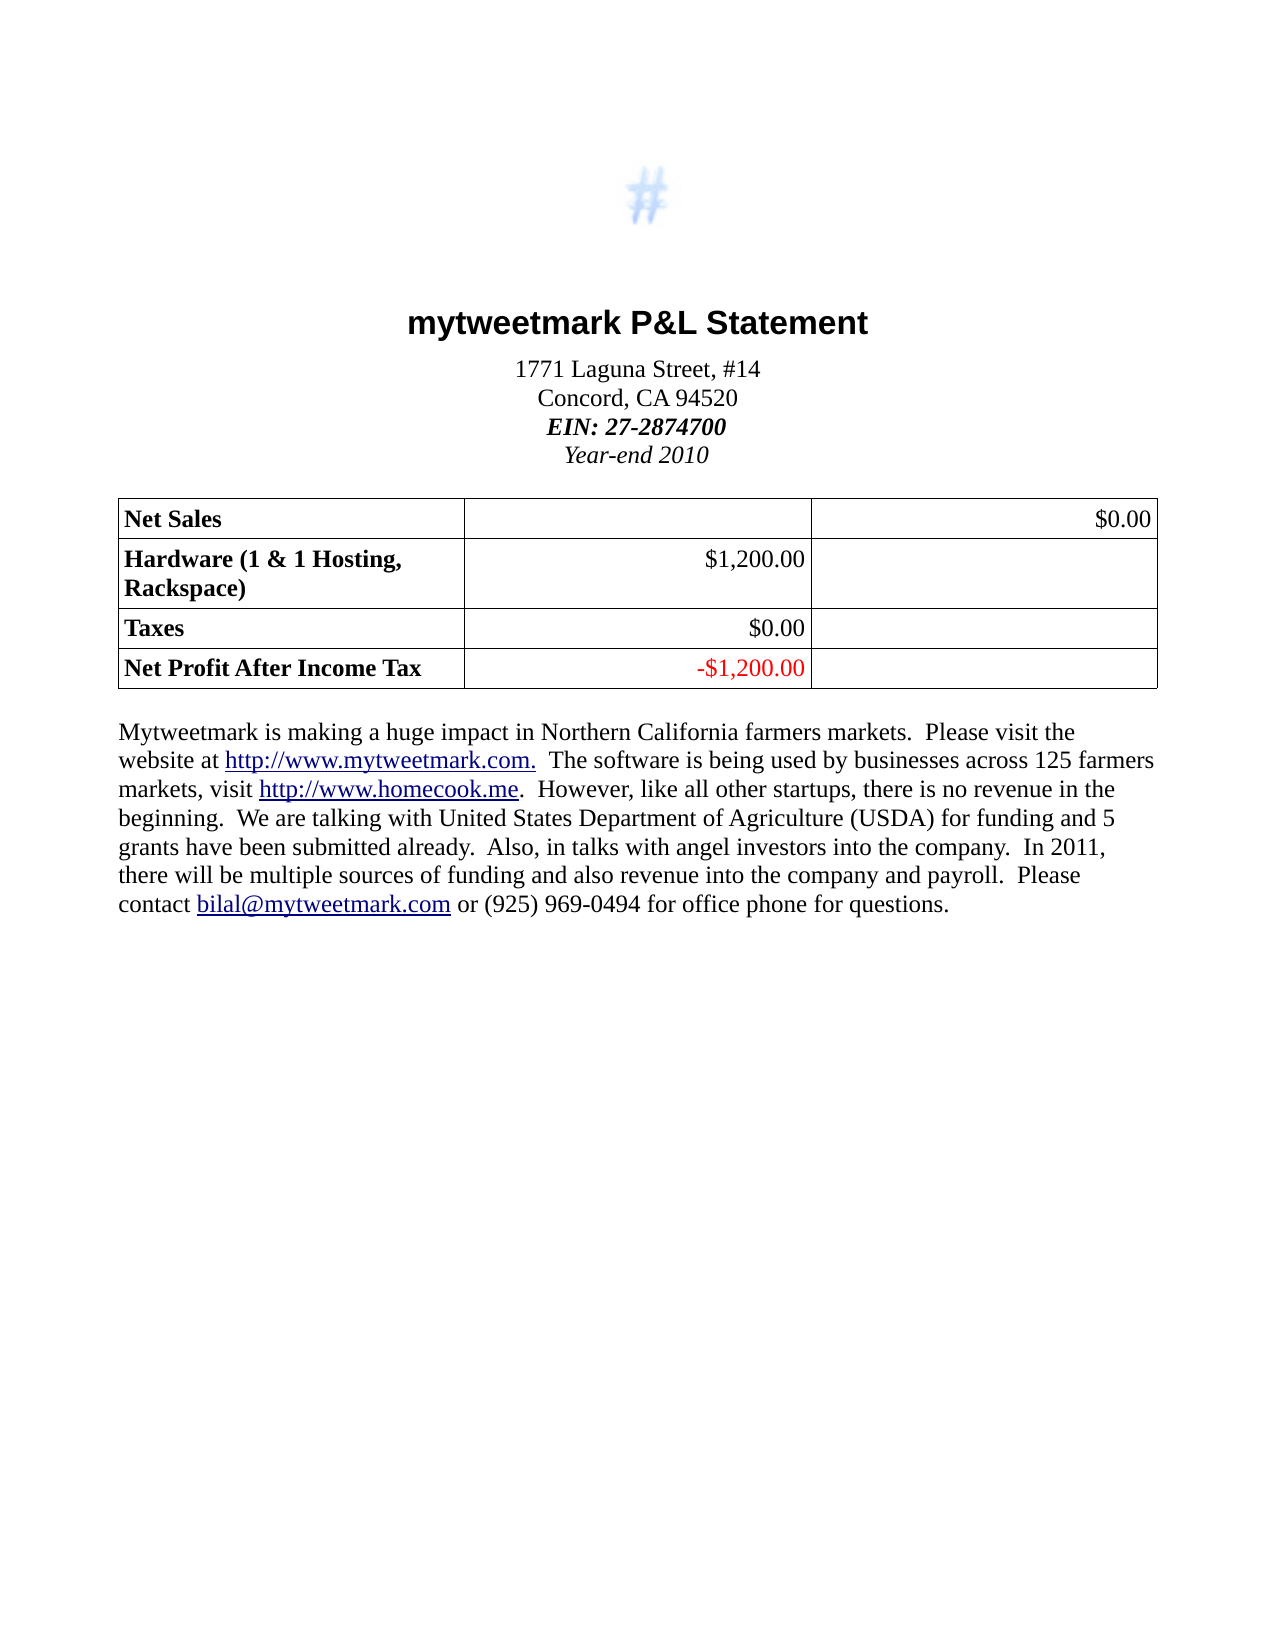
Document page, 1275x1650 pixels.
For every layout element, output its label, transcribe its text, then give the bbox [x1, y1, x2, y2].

table_cell [812, 539, 1157, 607]
text 1771 Laguna Street, #14 [118, 354, 1157, 383]
table_cell Taxes [119, 609, 464, 648]
table_cell [812, 609, 1157, 648]
text Year-end 2010 [118, 441, 1157, 469]
picture [615, 160, 682, 227]
table_cell Net Profit After Income Tax [119, 649, 464, 688]
text Concord, CA 94520 [118, 383, 1157, 412]
table_cell Hardware (1 & 1 Hosting, Rackspace) [119, 539, 464, 607]
table_header $0.00 [812, 499, 1157, 538]
text Mytweetmark is making a huge impact in Northern California farmers markets. Please visit the website at http://www.mytweetmark.com. The software is being used by businesses across 125 farmers markets, visit http://www.homecook.me. However, like all other startups, there is no revenue in the beginning. We are talking with United States Department of Agriculture (USDA) for funding and 5 grants have been submitted already. Also, in talks with angel investors into the company. In 2011, there will be multiple sources of funding and also revenue into the company and payroll. Please contact bilal@mytweetmark.com or (925) 969-0494 for office phone for questions. [118, 717, 1157, 918]
table_cell [812, 649, 1157, 688]
text EIN: 27-2874700 [118, 412, 1157, 441]
table_header [465, 499, 811, 538]
table_cell $0.00 [465, 609, 811, 648]
table_header Net Sales [119, 499, 464, 538]
table_cell -$1,200.00 [465, 649, 811, 688]
table_cell $1,200.00 [465, 539, 811, 607]
subtitle mytweetmark P&L Statement [118, 303, 1157, 342]
